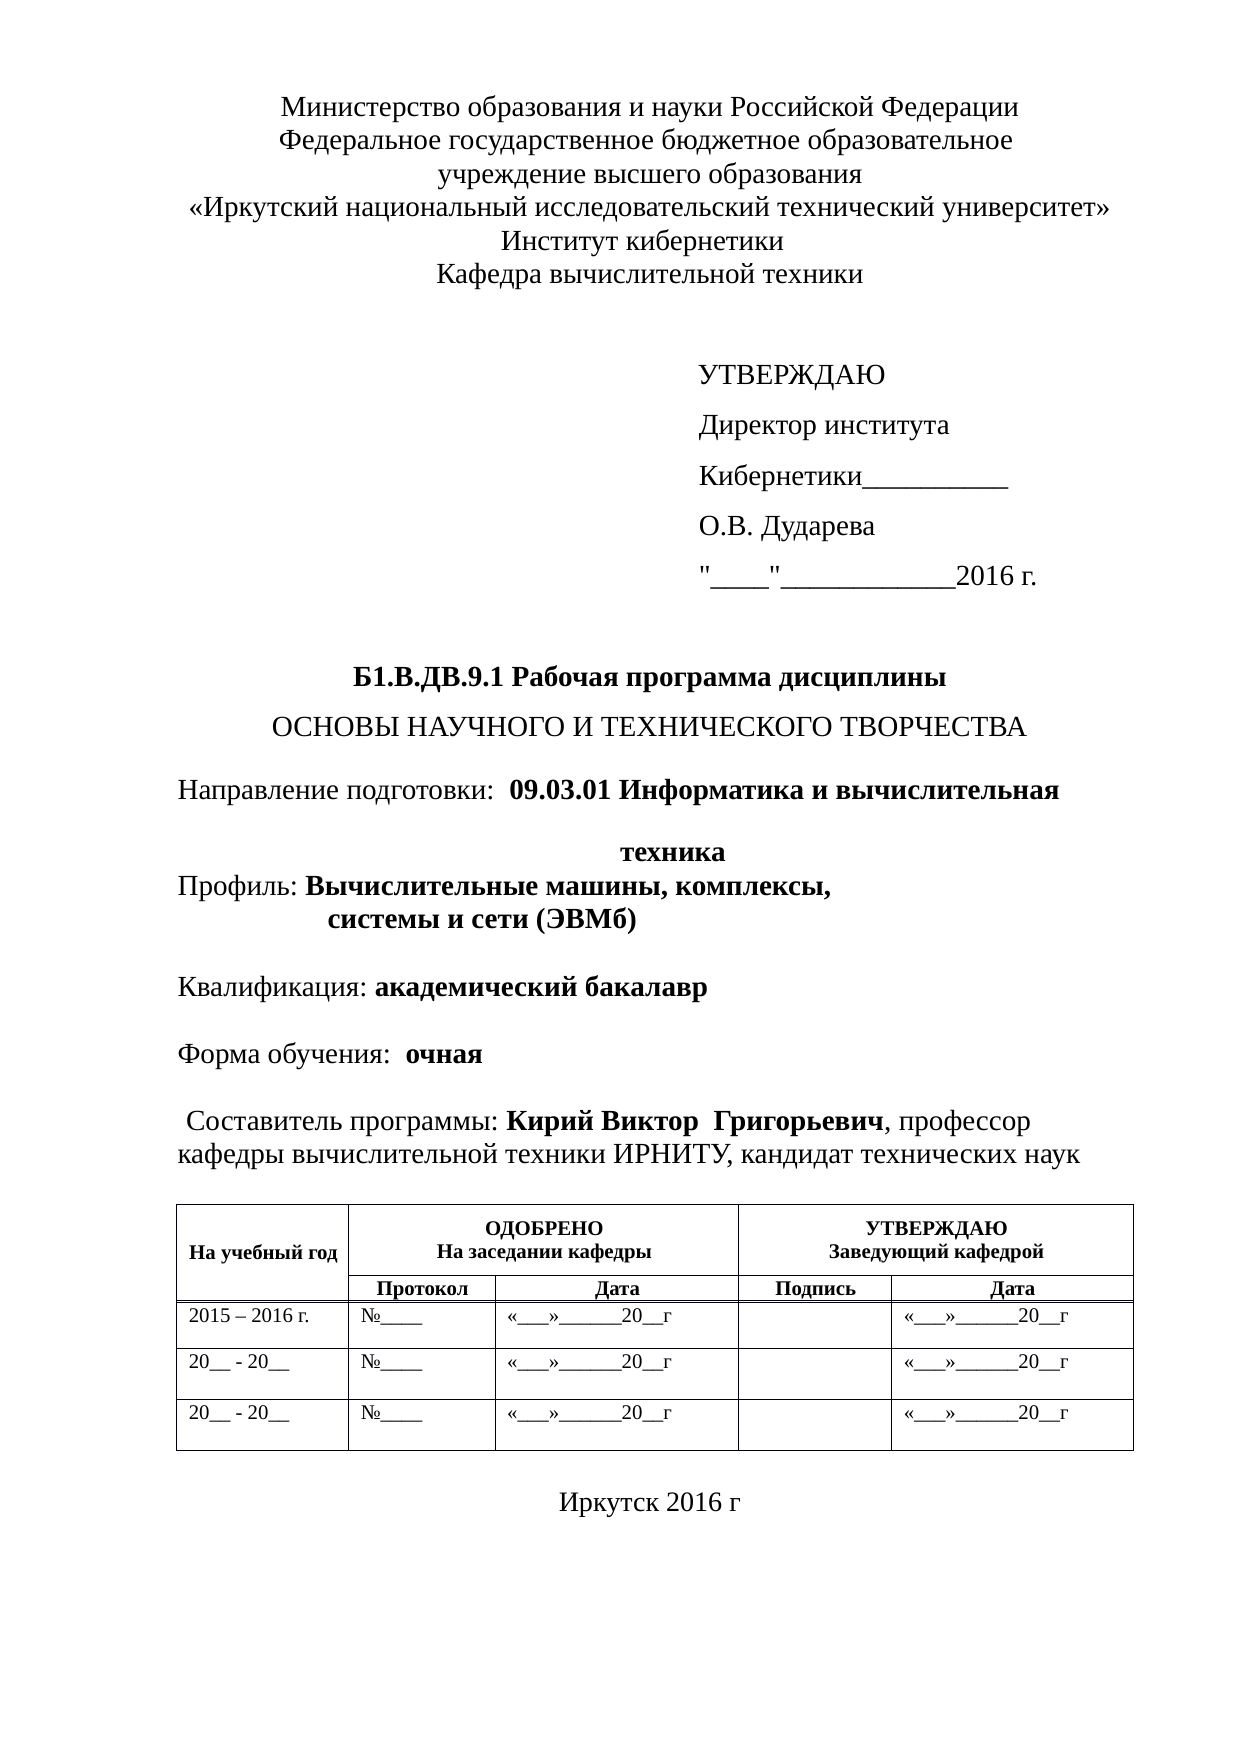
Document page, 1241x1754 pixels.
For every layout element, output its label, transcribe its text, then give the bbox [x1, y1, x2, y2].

text Федеральное государственное бюджетное образовательное [177, 122, 1122, 156]
table_cell 20__ - 20__ [177, 1400, 348, 1450]
text «Иркутский национальный исследовательский технический университет» [177, 189, 1122, 223]
text УТВЕРЖДАЮ [697, 357, 1122, 391]
text техника [177, 834, 1122, 868]
table_cell Дата [496, 1276, 738, 1299]
table_cell Протокол [349, 1276, 495, 1299]
text Направление подготовки: 09.03.01 Информатика и вычислительная [177, 772, 1122, 805]
table_cell Дата [892, 1276, 1133, 1299]
text Институт кибернетики [177, 223, 1122, 256]
text Директор института Кибернетики__________ [698, 407, 1122, 491]
table_cell 2015 – 2016 г. [177, 1303, 348, 1348]
table_cell «___»______20__г [892, 1400, 1133, 1450]
text "____"____________2016 г. [698, 558, 1122, 592]
text Б1.В.ДВ.9.1 Рабочая программа дисциплины [177, 659, 1122, 692]
table_cell «___»______20__г [496, 1349, 738, 1399]
text учреждение высшего образования [177, 156, 1122, 189]
table_cell [739, 1349, 891, 1399]
table_cell «___»______20__г [892, 1349, 1133, 1399]
table_cell Подпись [739, 1276, 891, 1299]
text Кафедра вычислительной техники [177, 256, 1122, 290]
table_cell №____ [349, 1400, 495, 1450]
table_header УТВЕРЖДАЮ Заведующий кафедрой [739, 1205, 1133, 1274]
text системы и сети (ЭВМб) [252, 902, 1122, 935]
table_cell «___»______20__г [892, 1303, 1133, 1348]
table_header ОДОБРЕНО На заседании кафедры [349, 1205, 738, 1274]
text О.В. Дударева [698, 508, 1122, 541]
table_cell [739, 1400, 891, 1450]
table_cell 20__ - 20__ [177, 1349, 348, 1399]
table_cell «___»______20__г [496, 1400, 738, 1450]
text ОСНОВЫ НАУЧНОГО И ТЕХНИЧЕСКОГО ТВОРЧЕСТВА [177, 709, 1122, 743]
table_header На учебный год [177, 1205, 348, 1299]
text Министерство образования и науки Российской Федерации [177, 89, 1122, 122]
table_cell №____ [349, 1303, 495, 1348]
table_cell [739, 1303, 891, 1348]
text Форма обучения: очная [177, 1036, 1122, 1069]
text Иркутск 2016 г [177, 1485, 1122, 1517]
text Профиль: Вычислительные машины, комплексы, [177, 868, 1122, 902]
table_cell «___»______20__г [496, 1303, 738, 1348]
text Квалификация: академический бакалавр [177, 969, 1122, 1002]
text Составитель программы: Кирий Виктор Григорьевич, профессор кафедры вычислительной техники ИРНИТУ, кандидат технических наук [177, 1103, 1122, 1170]
table_cell №____ [349, 1349, 495, 1399]
